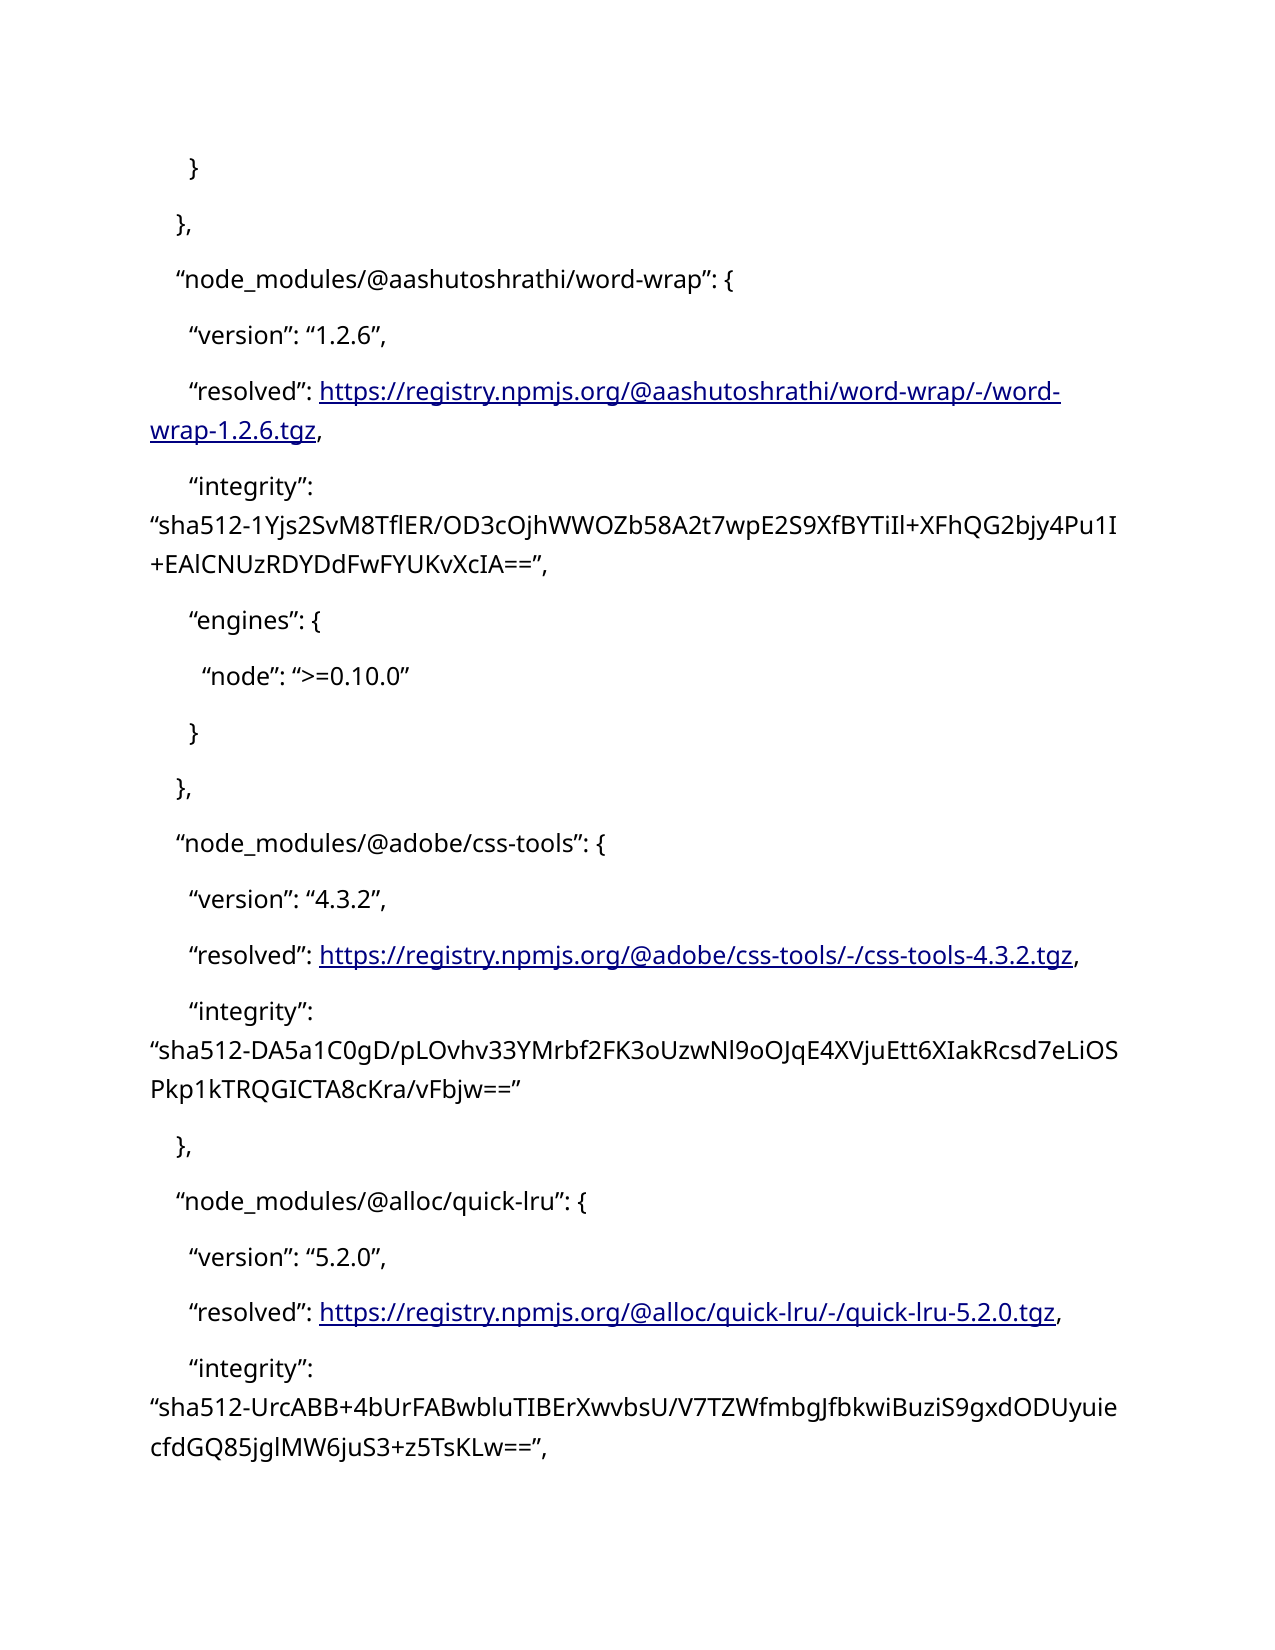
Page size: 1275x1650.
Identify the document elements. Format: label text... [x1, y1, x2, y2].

text }, [150, 770, 1125, 804]
text “resolved”: https://registry.npmjs.org/@alloc/quick-lru/-/quick-lru-5.2.0.tgz, [150, 1295, 1125, 1329]
text “integrity”: “sha512-1Yjs2SvM8TflER/OD3cOjhWWOZb58A2t7wpE2S9XfBYTiIl+XFhQG2bjy4Pu1I+EAlCNUzRDYDdFwFYUKvXcIA==”, [150, 468, 1125, 581]
text “node_modules/@adobe/css-tools”: { [150, 826, 1125, 860]
text “node_modules/@aashutoshrathi/word-wrap”: { [150, 262, 1125, 296]
text “resolved”: https://registry.npmjs.org/@adobe/css-tools/-/css-tools-4.3.2.tgz, [150, 937, 1125, 972]
text “resolved”: https://registry.npmjs.org/@aashutoshrathi/word-wrap/-/word-wrap-1.2.6.tgz, [150, 373, 1125, 447]
text “engines”: { [150, 602, 1125, 637]
text } [150, 714, 1125, 748]
text “node”: “>=0.10.0” [150, 658, 1125, 692]
text “version”: “1.2.6”, [150, 317, 1125, 352]
text “version”: “5.2.0”, [150, 1239, 1125, 1273]
text “integrity”: “sha512-UrcABB+4bUrFABwbluTIBErXwvbsU/V7TZWfmbgJfbkwiBuziS9gxdODUyuiecfdGQ85jglMW6juS3+z5TsKLw==”, [150, 1351, 1125, 1463]
text }, [150, 206, 1125, 240]
text “integrity”: “sha512-DA5a1C0gD/pLOvhv33YMrbf2FK3oUzwNl9oOJqE4XVjuEtt6XIakRcsd7eLiOSPkp1kTRQGICTA8cKra/vFbjw==” [150, 993, 1125, 1106]
text “version”: “4.3.2”, [150, 882, 1125, 916]
text } [150, 150, 1125, 184]
text “node_modules/@alloc/quick-lru”: { [150, 1183, 1125, 1217]
text }, [150, 1127, 1125, 1162]
